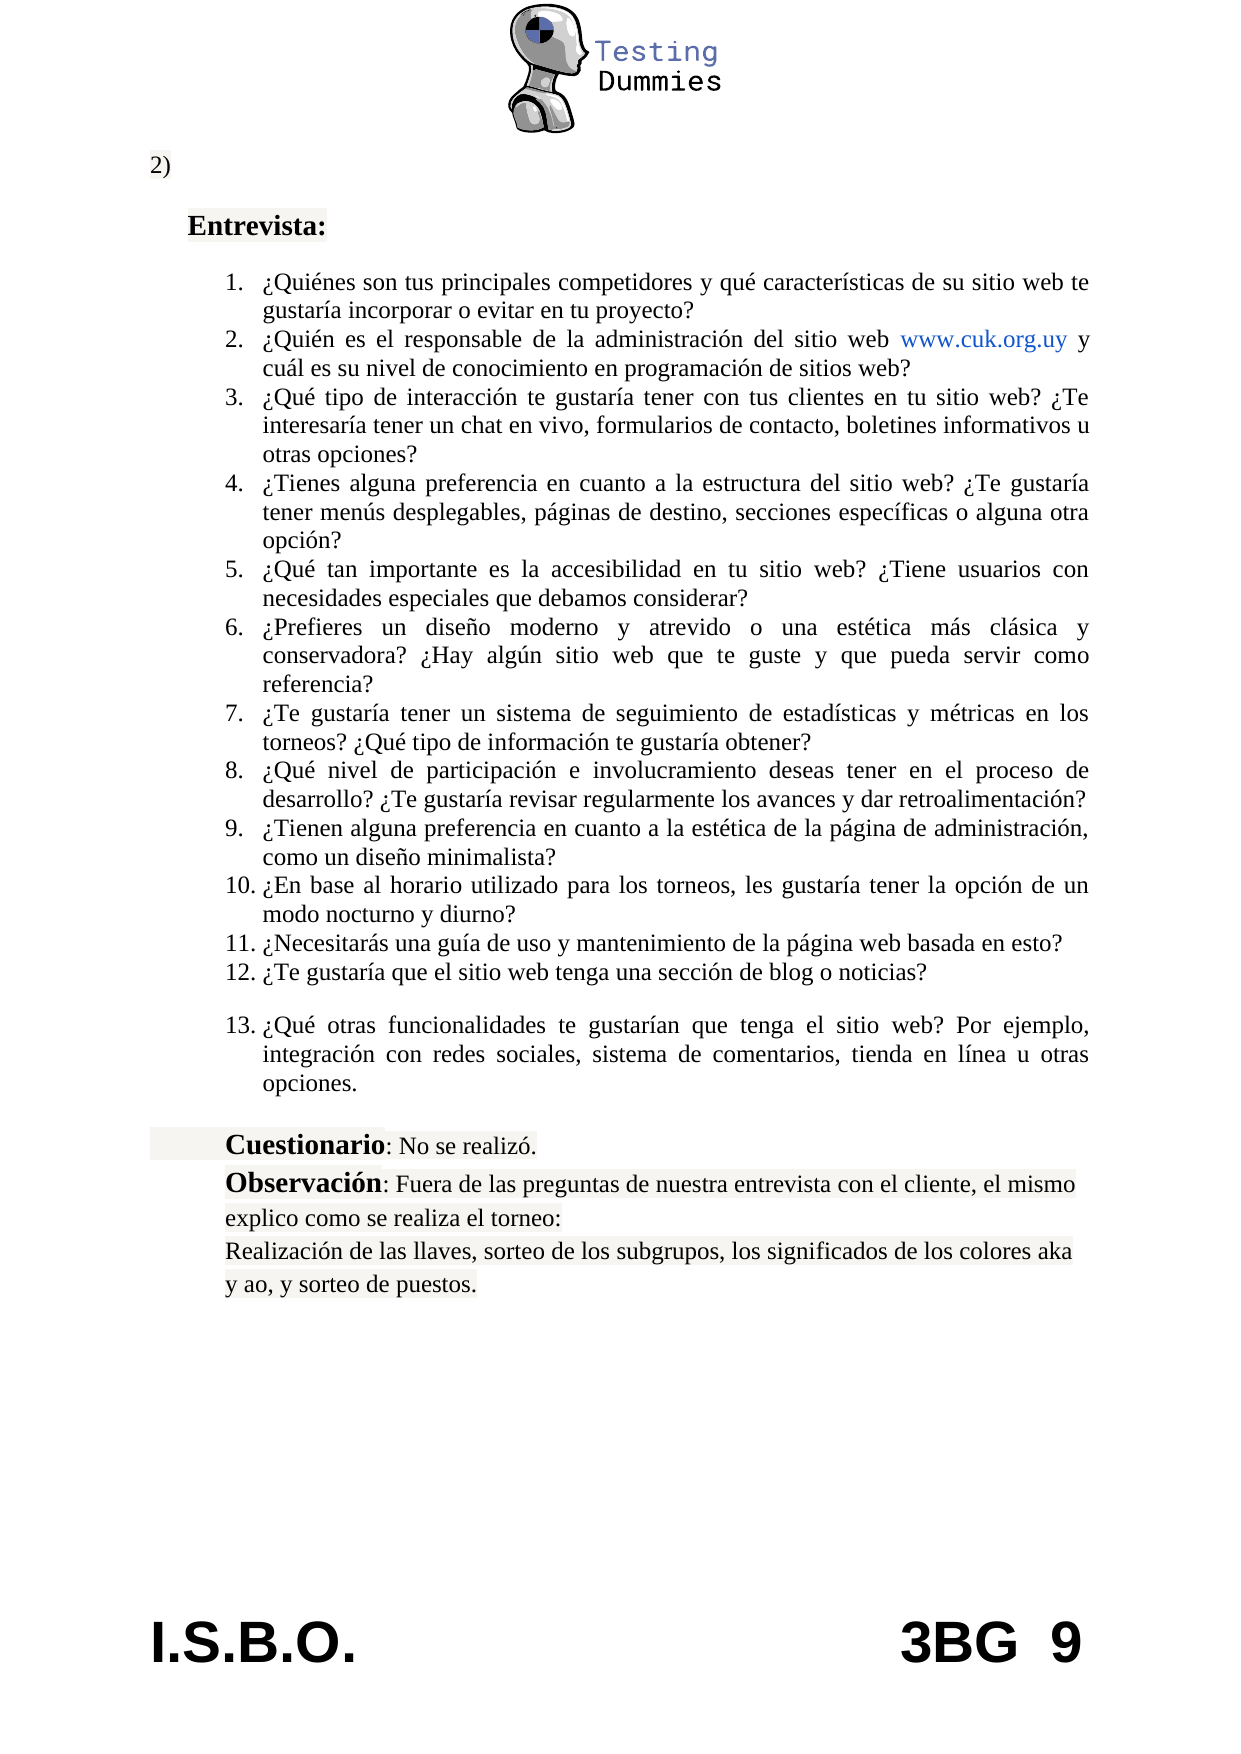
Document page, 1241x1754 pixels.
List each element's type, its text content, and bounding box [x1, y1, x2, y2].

text Cuestionario: No se realizó. [150, 1127, 1090, 1160]
text Entrevista: [187, 208, 1090, 242]
list ¿Quién es el responsable de la administración del sitio web www.cuk.org.uy y cuál es su nivel de conocimiento en programación de sitios web? [225, 324, 1090, 382]
text Observación: Fuera de las preguntas de nuestra entrevista con el cliente, el mismo explico como se realiza el torneo: Realización de las llaves, sorteo de los subgrupos, los significados de los colores aka y ao, y sorteo de puestos. [225, 1165, 1090, 1298]
list ¿Tienes alguna preferencia en cuanto a la estructura del sitio web? ¿Te gustaría tener menús desplegables, páginas de destino, secciones específicas o alguna otra opción? [225, 468, 1090, 554]
list ¿Prefieres un diseño moderno y atrevido o una estética más clásica y conservadora? ¿Hay algún sitio web que te guste y que pueda servir como referencia? [225, 612, 1090, 698]
list ¿Qué otras funcionalidades te gustarían que tenga el sitio web? Por ejemplo, integración con redes sociales, sistema de comentarios, tienda en línea u otras opciones. [225, 1010, 1090, 1097]
list ¿Qué tan importante es la accesibilidad en tu sitio web? ¿Tiene usuarios con necesidades especiales que debamos considerar? [225, 554, 1090, 612]
list ¿Te gustaría tener un sistema de seguimiento de estadísticas y métricas en los torneos? ¿Qué tipo de información te gustaría obtener? [225, 698, 1090, 755]
list ¿En base al horario utilizado para los torneos, les gustaría tener la opción de un modo nocturno y diurno? [225, 870, 1090, 928]
list ¿Te gustaría que el sitio web tenga una sección de blog o noticias? [225, 957, 1090, 985]
text 2) [150, 150, 1090, 179]
list ¿Qué nivel de participación e involucramiento deseas tener en el proceso de desarrollo? ¿Te gustaría revisar regularmente los avances y dar retroalimentación? [225, 755, 1090, 813]
list ¿Necesitarás una guía de uso y mantenimiento de la página web basada en esto? [225, 928, 1090, 957]
list ¿Qué tipo de interacción te gustaría tener con tus clientes en tu sitio web? ¿Te interesaría tener un chat en vivo, formularios de contacto, boletines informativos u otras opciones? [225, 382, 1090, 468]
list ¿Quiénes son tus principales competidores y qué características de su sitio web te gustaría incorporar o evitar en tu proyecto? [225, 267, 1090, 324]
list ¿Tienen alguna preferencia en cuanto a la estética de la página de administración, como un diseño minimalista? [225, 813, 1090, 870]
